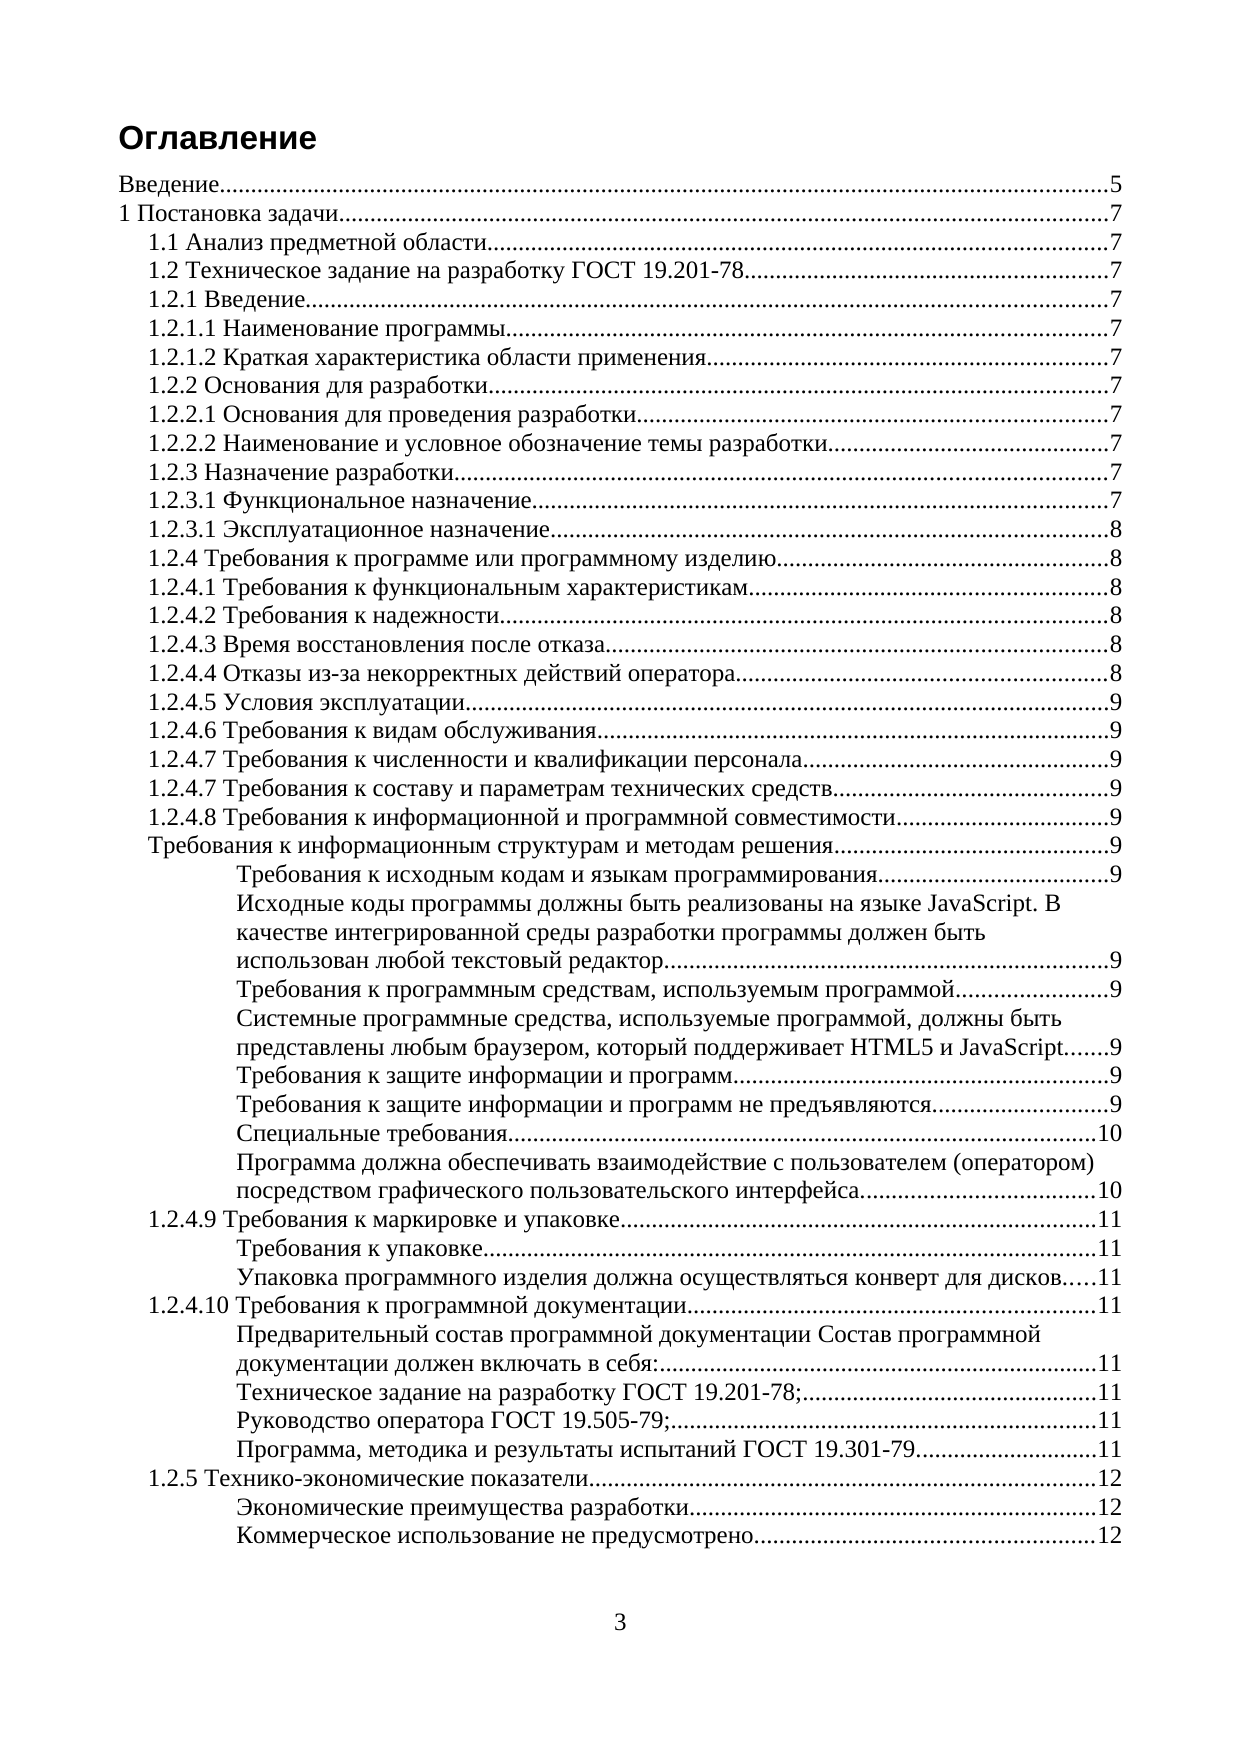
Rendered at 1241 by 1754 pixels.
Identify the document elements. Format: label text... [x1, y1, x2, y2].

text 1.2.4.7 Требования к составу и параметрам технических средств 9 [148, 773, 1122, 802]
text 1.2.5 Технико-экономические показатели 12 [148, 1463, 1122, 1492]
text Руководство оператора ГОСТ 19.505-79; 11 [236, 1405, 1122, 1434]
subtitle Оглавление [118, 118, 1122, 157]
text 1.2 Техническое задание на разработку ГОСТ 19.201-78 7 [148, 255, 1122, 284]
text Требования к упаковке 11 [236, 1233, 1122, 1262]
text 1 Постановка задачи 7 [118, 198, 1122, 227]
text 1.2.4.2 Требования к надежности 8 [148, 600, 1122, 629]
text Упаковка программного изделия должна осуществляться конверт для дисков. 11 [236, 1262, 1122, 1290]
text Требования к информационным структурам и методам решения 9 [148, 830, 1122, 859]
text 1.2.3.1 Функциональное назначение 7 [148, 485, 1122, 514]
text 1.2.4 Требования к программе или программному изделию 8 [148, 543, 1122, 572]
text Системные программные средства, используемые программой, должны быть представлены любым браузером, который поддерживает HTML5 и JavaScript. 9 [236, 1003, 1122, 1060]
text Требования к защите информации и программ не предъявляются. 9 [236, 1089, 1122, 1118]
text 1.2.4.9 Требования к маркировке и упаковке 11 [148, 1204, 1122, 1233]
text 1.2.1 Введение 7 [148, 284, 1122, 313]
text Требования к защите информации и программ 9 [236, 1060, 1122, 1089]
text 1.2.4.10 Требования к программной документации 11 [148, 1290, 1122, 1319]
text 1.2.3 Назначение разработки 7 [148, 457, 1122, 485]
text Требования к исходным кодам и языкам программирования 9 [236, 859, 1122, 888]
text 1.2.1.1 Наименование программы 7 [148, 313, 1122, 342]
text Программа должна обеспечивать взаимодействие с пользователем (оператором) посредством графического пользовательского интерфейса. 10 [236, 1147, 1122, 1204]
text 1.2.1.2 Краткая характеристика области применения 7 [148, 342, 1122, 370]
text 1.2.3.1 Эксплуатационное назначение 8 [148, 514, 1122, 543]
text 1.2.2.1 Основания для проведения разработки 7 [148, 399, 1122, 428]
text Специальные требования 10 [236, 1118, 1122, 1147]
text 1.2.4.1 Требования к функциональным характеристикам 8 [148, 572, 1122, 600]
text 1.2.4.6 Требования к видам обслуживания 9 [148, 715, 1122, 744]
text Исходные коды программы должны быть реализованы на языке JavaScript. В качестве интегрированной среды разработки программы должен быть использован любой текстовый редактор. 9 [236, 888, 1122, 974]
text 1.2.4.8 Требования к информационной и программной совместимости 9 [148, 802, 1122, 830]
text Техническое задание на разработку ГОСТ 19.201-78; 11 [236, 1377, 1122, 1405]
text 1.2.4.3 Время восстановления после отказа 8 [148, 629, 1122, 658]
text Предварительный состав программной документации Состав программной документации должен включать в себя: 11 [236, 1319, 1122, 1377]
text Программа, методика и результаты испытаний ГОСТ 19.301-79. 11 [236, 1434, 1122, 1463]
text Введение 5 [118, 169, 1122, 198]
text 1.2.2 Основания для разработки 7 [148, 370, 1122, 399]
text Экономические преимущества разработки 12 [236, 1492, 1122, 1520]
text 1.1 Анализ предметной области 7 [148, 227, 1122, 255]
text 1.2.4.4 Отказы из-за некорректных действий оператора 8 [148, 658, 1122, 687]
text Требования к программным средствам, используемым программой 9 [236, 974, 1122, 1003]
text Коммерческое использование не предусмотрено. 12 [236, 1520, 1122, 1549]
text 1.2.4.5 Условия эксплуатации 9 [148, 687, 1122, 715]
text 1.2.2.2 Наименование и условное обозначение темы разработки 7 [148, 428, 1122, 457]
text 1.2.4.7 Требования к численности и квалификации персонала 9 [148, 744, 1122, 773]
